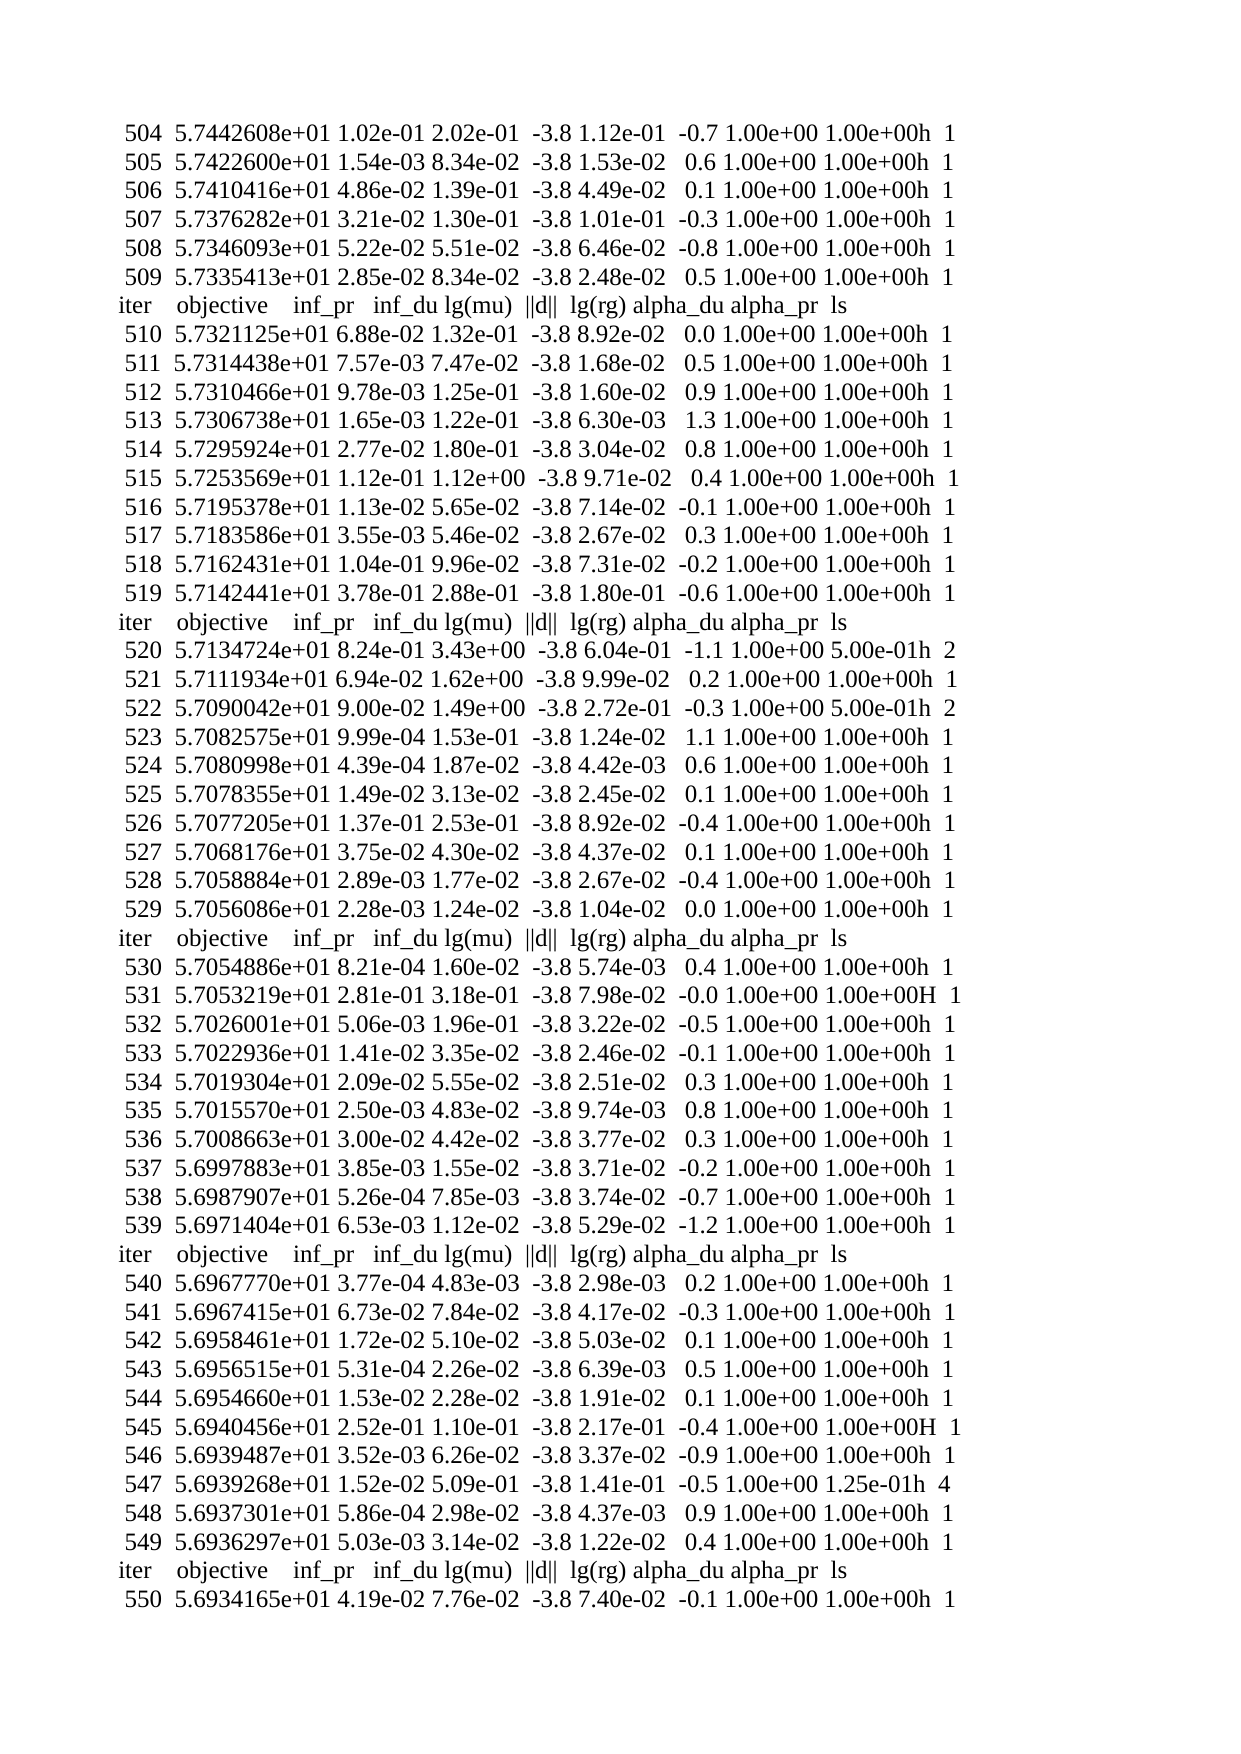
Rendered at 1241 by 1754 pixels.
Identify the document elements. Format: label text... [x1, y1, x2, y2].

text 539 5.6971404e+01 6.53e-03 1.12e-02 -3.8 5.29e-02 -1.2 1.00e+00 1.00e+00h 1 [118, 1211, 1122, 1239]
text 548 5.6937301e+01 5.86e-04 2.98e-02 -3.8 4.37e-03 0.9 1.00e+00 1.00e+00h 1 [118, 1498, 1122, 1527]
text 541 5.6967415e+01 6.73e-02 7.84e-02 -3.8 4.17e-02 -0.3 1.00e+00 1.00e+00h 1 [118, 1297, 1122, 1326]
text 509 5.7335413e+01 2.85e-02 8.34e-02 -3.8 2.48e-02 0.5 1.00e+00 1.00e+00h 1 [118, 262, 1122, 291]
text 510 5.7321125e+01 6.88e-02 1.32e-01 -3.8 8.92e-02 0.0 1.00e+00 1.00e+00h 1 [118, 319, 1122, 348]
text 520 5.7134724e+01 8.24e-01 3.43e+00 -3.8 6.04e-01 -1.1 1.00e+00 5.00e-01h 2 [118, 636, 1122, 664]
text 535 5.7015570e+01 2.50e-03 4.83e-02 -3.8 9.74e-03 0.8 1.00e+00 1.00e+00h 1 [118, 1096, 1122, 1124]
text 511 5.7314438e+01 7.57e-03 7.47e-02 -3.8 1.68e-02 0.5 1.00e+00 1.00e+00h 1 [118, 348, 1122, 377]
text 532 5.7026001e+01 5.06e-03 1.96e-01 -3.8 3.22e-02 -0.5 1.00e+00 1.00e+00h 1 [118, 1009, 1122, 1038]
text 525 5.7078355e+01 1.49e-02 3.13e-02 -3.8 2.45e-02 0.1 1.00e+00 1.00e+00h 1 [118, 779, 1122, 808]
text 537 5.6997883e+01 3.85e-03 1.55e-02 -3.8 3.71e-02 -0.2 1.00e+00 1.00e+00h 1 [118, 1153, 1122, 1182]
text 536 5.7008663e+01 3.00e-02 4.42e-02 -3.8 3.77e-02 0.3 1.00e+00 1.00e+00h 1 [118, 1124, 1122, 1153]
text 534 5.7019304e+01 2.09e-02 5.55e-02 -3.8 2.51e-02 0.3 1.00e+00 1.00e+00h 1 [118, 1067, 1122, 1096]
text 516 5.7195378e+01 1.13e-02 5.65e-02 -3.8 7.14e-02 -0.1 1.00e+00 1.00e+00h 1 [118, 492, 1122, 521]
text iter objective inf_pr inf_du lg(mu) ||d|| lg(rg) alpha_du alpha_pr ls [118, 1556, 1122, 1584]
text iter objective inf_pr inf_du lg(mu) ||d|| lg(rg) alpha_du alpha_pr ls [118, 607, 1122, 636]
text 540 5.6967770e+01 3.77e-04 4.83e-03 -3.8 2.98e-03 0.2 1.00e+00 1.00e+00h 1 [118, 1268, 1122, 1297]
text 528 5.7058884e+01 2.89e-03 1.77e-02 -3.8 2.67e-02 -0.4 1.00e+00 1.00e+00h 1 [118, 866, 1122, 894]
text iter objective inf_pr inf_du lg(mu) ||d|| lg(rg) alpha_du alpha_pr ls [118, 291, 1122, 319]
text 512 5.7310466e+01 9.78e-03 1.25e-01 -3.8 1.60e-02 0.9 1.00e+00 1.00e+00h 1 [118, 377, 1122, 406]
text 543 5.6956515e+01 5.31e-04 2.26e-02 -3.8 6.39e-03 0.5 1.00e+00 1.00e+00h 1 [118, 1354, 1122, 1383]
text 530 5.7054886e+01 8.21e-04 1.60e-02 -3.8 5.74e-03 0.4 1.00e+00 1.00e+00h 1 [118, 952, 1122, 981]
text 518 5.7162431e+01 1.04e-01 9.96e-02 -3.8 7.31e-02 -0.2 1.00e+00 1.00e+00h 1 [118, 549, 1122, 578]
text 513 5.7306738e+01 1.65e-03 1.22e-01 -3.8 6.30e-03 1.3 1.00e+00 1.00e+00h 1 [118, 406, 1122, 434]
text 523 5.7082575e+01 9.99e-04 1.53e-01 -3.8 1.24e-02 1.1 1.00e+00 1.00e+00h 1 [118, 722, 1122, 751]
text 521 5.7111934e+01 6.94e-02 1.62e+00 -3.8 9.99e-02 0.2 1.00e+00 1.00e+00h 1 [118, 664, 1122, 693]
text 533 5.7022936e+01 1.41e-02 3.35e-02 -3.8 2.46e-02 -0.1 1.00e+00 1.00e+00h 1 [118, 1038, 1122, 1067]
text 526 5.7077205e+01 1.37e-01 2.53e-01 -3.8 8.92e-02 -0.4 1.00e+00 1.00e+00h 1 [118, 808, 1122, 837]
text 505 5.7422600e+01 1.54e-03 8.34e-02 -3.8 1.53e-02 0.6 1.00e+00 1.00e+00h 1 [118, 147, 1122, 176]
text 504 5.7442608e+01 1.02e-01 2.02e-01 -3.8 1.12e-01 -0.7 1.00e+00 1.00e+00h 1 [118, 118, 1122, 147]
text 549 5.6936297e+01 5.03e-03 3.14e-02 -3.8 1.22e-02 0.4 1.00e+00 1.00e+00h 1 [118, 1527, 1122, 1556]
text 519 5.7142441e+01 3.78e-01 2.88e-01 -3.8 1.80e-01 -0.6 1.00e+00 1.00e+00h 1 [118, 578, 1122, 607]
text 522 5.7090042e+01 9.00e-02 1.49e+00 -3.8 2.72e-01 -0.3 1.00e+00 5.00e-01h 2 [118, 693, 1122, 722]
text 545 5.6940456e+01 2.52e-01 1.10e-01 -3.8 2.17e-01 -0.4 1.00e+00 1.00e+00H 1 [118, 1412, 1122, 1441]
text 531 5.7053219e+01 2.81e-01 3.18e-01 -3.8 7.98e-02 -0.0 1.00e+00 1.00e+00H 1 [118, 981, 1122, 1009]
text 550 5.6934165e+01 4.19e-02 7.76e-02 -3.8 7.40e-02 -0.1 1.00e+00 1.00e+00h 1 [118, 1584, 1122, 1613]
text iter objective inf_pr inf_du lg(mu) ||d|| lg(rg) alpha_du alpha_pr ls [118, 1239, 1122, 1268]
text 529 5.7056086e+01 2.28e-03 1.24e-02 -3.8 1.04e-02 0.0 1.00e+00 1.00e+00h 1 [118, 894, 1122, 923]
text 547 5.6939268e+01 1.52e-02 5.09e-01 -3.8 1.41e-01 -0.5 1.00e+00 1.25e-01h 4 [118, 1469, 1122, 1498]
text 517 5.7183586e+01 3.55e-03 5.46e-02 -3.8 2.67e-02 0.3 1.00e+00 1.00e+00h 1 [118, 521, 1122, 549]
text 514 5.7295924e+01 2.77e-02 1.80e-01 -3.8 3.04e-02 0.8 1.00e+00 1.00e+00h 1 [118, 434, 1122, 463]
text 507 5.7376282e+01 3.21e-02 1.30e-01 -3.8 1.01e-01 -0.3 1.00e+00 1.00e+00h 1 [118, 204, 1122, 233]
text 544 5.6954660e+01 1.53e-02 2.28e-02 -3.8 1.91e-02 0.1 1.00e+00 1.00e+00h 1 [118, 1383, 1122, 1412]
text 515 5.7253569e+01 1.12e-01 1.12e+00 -3.8 9.71e-02 0.4 1.00e+00 1.00e+00h 1 [118, 463, 1122, 492]
text 538 5.6987907e+01 5.26e-04 7.85e-03 -3.8 3.74e-02 -0.7 1.00e+00 1.00e+00h 1 [118, 1182, 1122, 1211]
text 524 5.7080998e+01 4.39e-04 1.87e-02 -3.8 4.42e-03 0.6 1.00e+00 1.00e+00h 1 [118, 751, 1122, 779]
text 546 5.6939487e+01 3.52e-03 6.26e-02 -3.8 3.37e-02 -0.9 1.00e+00 1.00e+00h 1 [118, 1441, 1122, 1469]
text 542 5.6958461e+01 1.72e-02 5.10e-02 -3.8 5.03e-02 0.1 1.00e+00 1.00e+00h 1 [118, 1326, 1122, 1354]
text 527 5.7068176e+01 3.75e-02 4.30e-02 -3.8 4.37e-02 0.1 1.00e+00 1.00e+00h 1 [118, 837, 1122, 866]
text 506 5.7410416e+01 4.86e-02 1.39e-01 -3.8 4.49e-02 0.1 1.00e+00 1.00e+00h 1 [118, 176, 1122, 204]
text 508 5.7346093e+01 5.22e-02 5.51e-02 -3.8 6.46e-02 -0.8 1.00e+00 1.00e+00h 1 [118, 233, 1122, 262]
text iter objective inf_pr inf_du lg(mu) ||d|| lg(rg) alpha_du alpha_pr ls [118, 923, 1122, 952]
